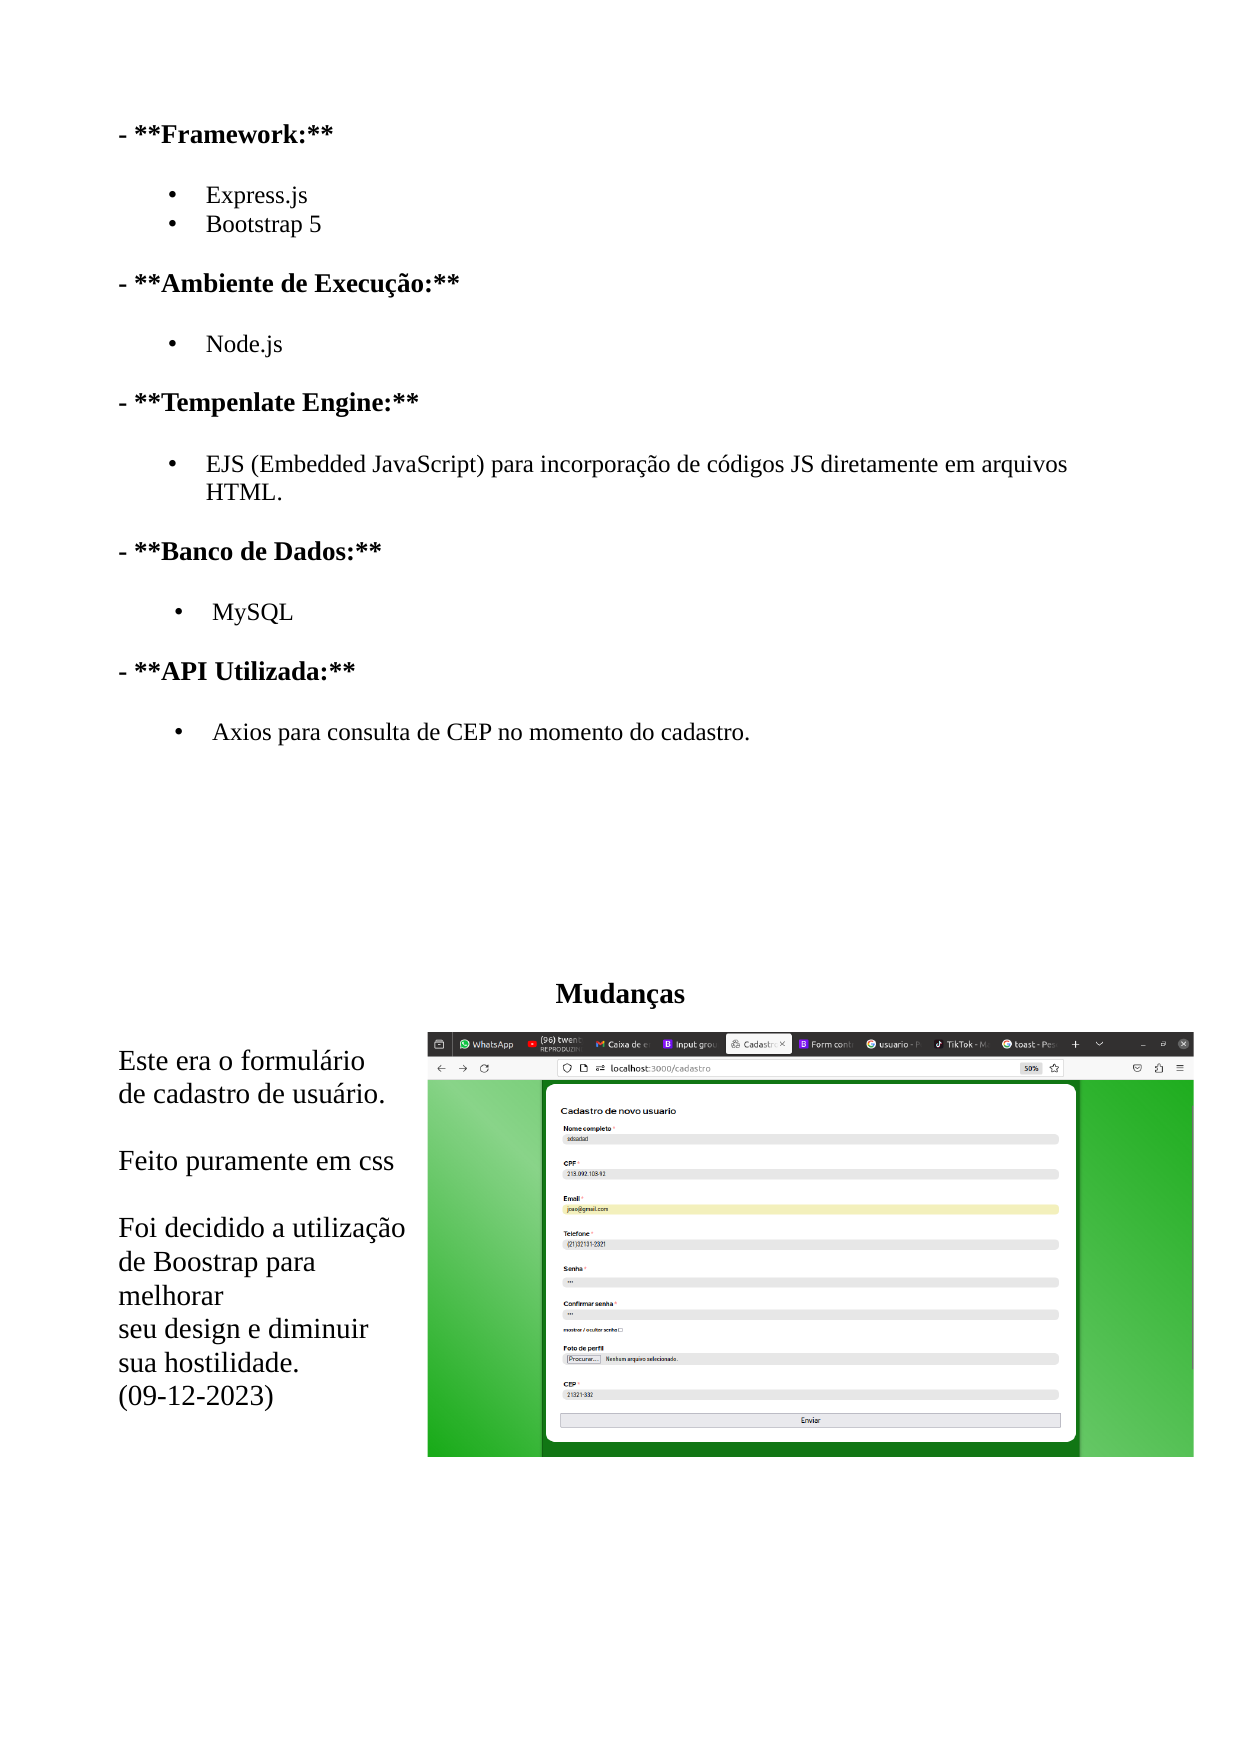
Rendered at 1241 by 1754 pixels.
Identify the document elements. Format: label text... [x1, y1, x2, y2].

text - **Framework:** [118, 118, 1122, 149]
picture [427, 1032, 1194, 1457]
text - **Banco de Dados:** [118, 535, 1122, 566]
text Este era o formulário [118, 1043, 427, 1076]
text de cadastro de usuário. [118, 1076, 427, 1110]
list Bootstrap 5 [168, 209, 1122, 238]
list Node.js [168, 329, 1122, 358]
text sua hostilidade. [118, 1345, 427, 1378]
text Feito puramente em css [118, 1143, 427, 1177]
text (09-12-2023) [118, 1378, 427, 1412]
text Mudanças [118, 976, 1122, 1009]
text Foi decidido a utilização [118, 1211, 427, 1244]
list Express.js [168, 180, 1122, 209]
text de Boostrap para melhorar [118, 1244, 427, 1311]
text - **Ambiente de Execução:** [118, 267, 1122, 298]
text - **API Utilizada:** [118, 655, 1122, 686]
text seu design e diminuir [118, 1311, 427, 1345]
text - **Tempenlate Engine:** [118, 386, 1122, 418]
list EJS (Embedded JavaScript) para incorporação de códigos JS diretamente em arquivos HTML. [168, 449, 1122, 506]
list MySQL [174, 597, 1122, 626]
list Axios para consulta de CEP no momento do cadastro. [174, 717, 1122, 746]
